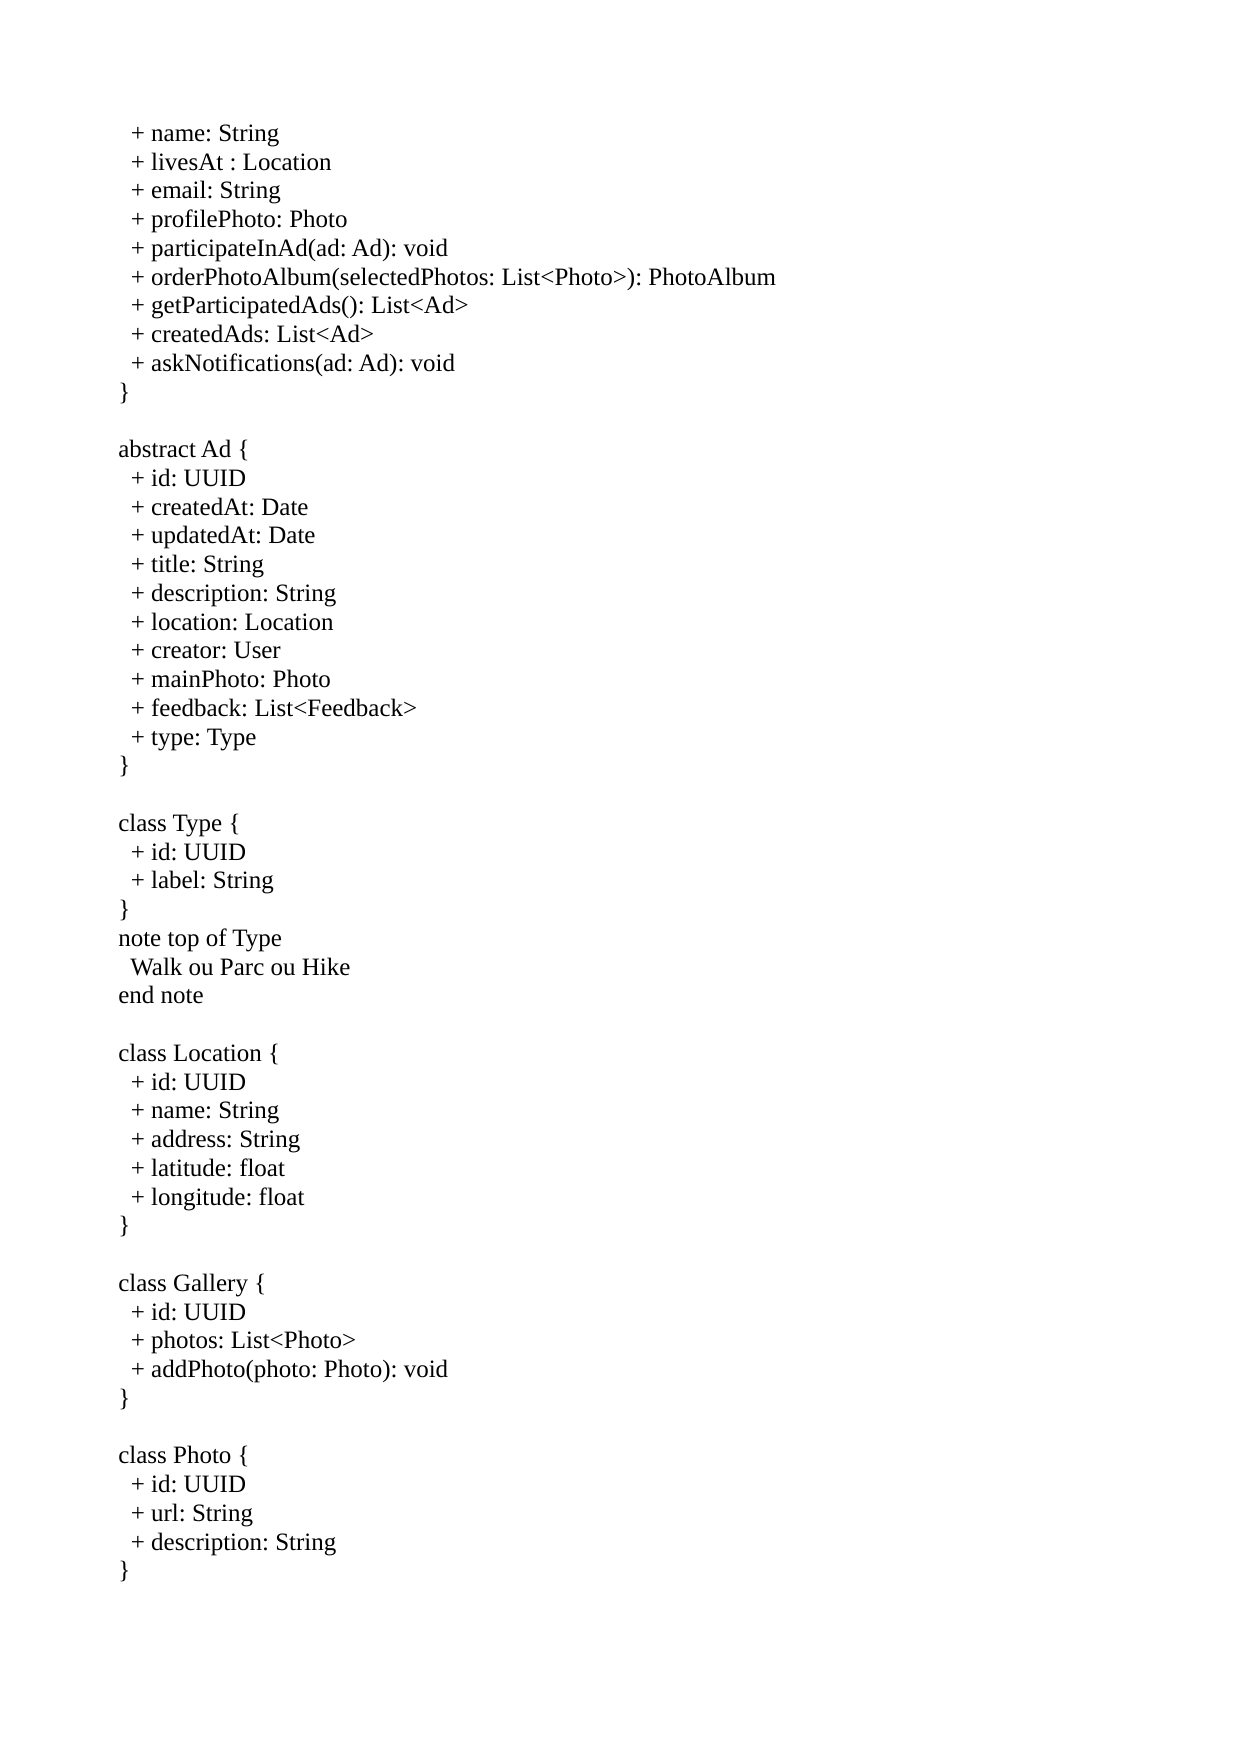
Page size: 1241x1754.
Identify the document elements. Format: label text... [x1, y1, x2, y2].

text + name: String + livesAt : Location + email: String + profilePhoto: Photo + participateInAd(ad: Ad): void + orderPhotoAlbum(selectedPhotos: List<Photo>): PhotoAlbum + getParticipatedAds(): List<Ad> + createdAds: List<Ad> + askNotifications(ad: Ad): void } abstract Ad { + id: UUID + createdAt: Date + updatedAt: Date + title: String + description: String + location: Location + creator: User + mainPhoto: Photo + feedback: List<Feedback> + type: Type } class Type { + id: UUID + label: String } note top of Type Walk ou Parc ou Hike end note class Location { + id: UUID + name: String + address: String + latitude: float + longitude: float } class Gallery { + id: UUID + photos: List<Photo> + addPhoto(photo: Photo): void } class Photo { + id: UUID + url: String + description: String } [118, 118, 1122, 1613]
